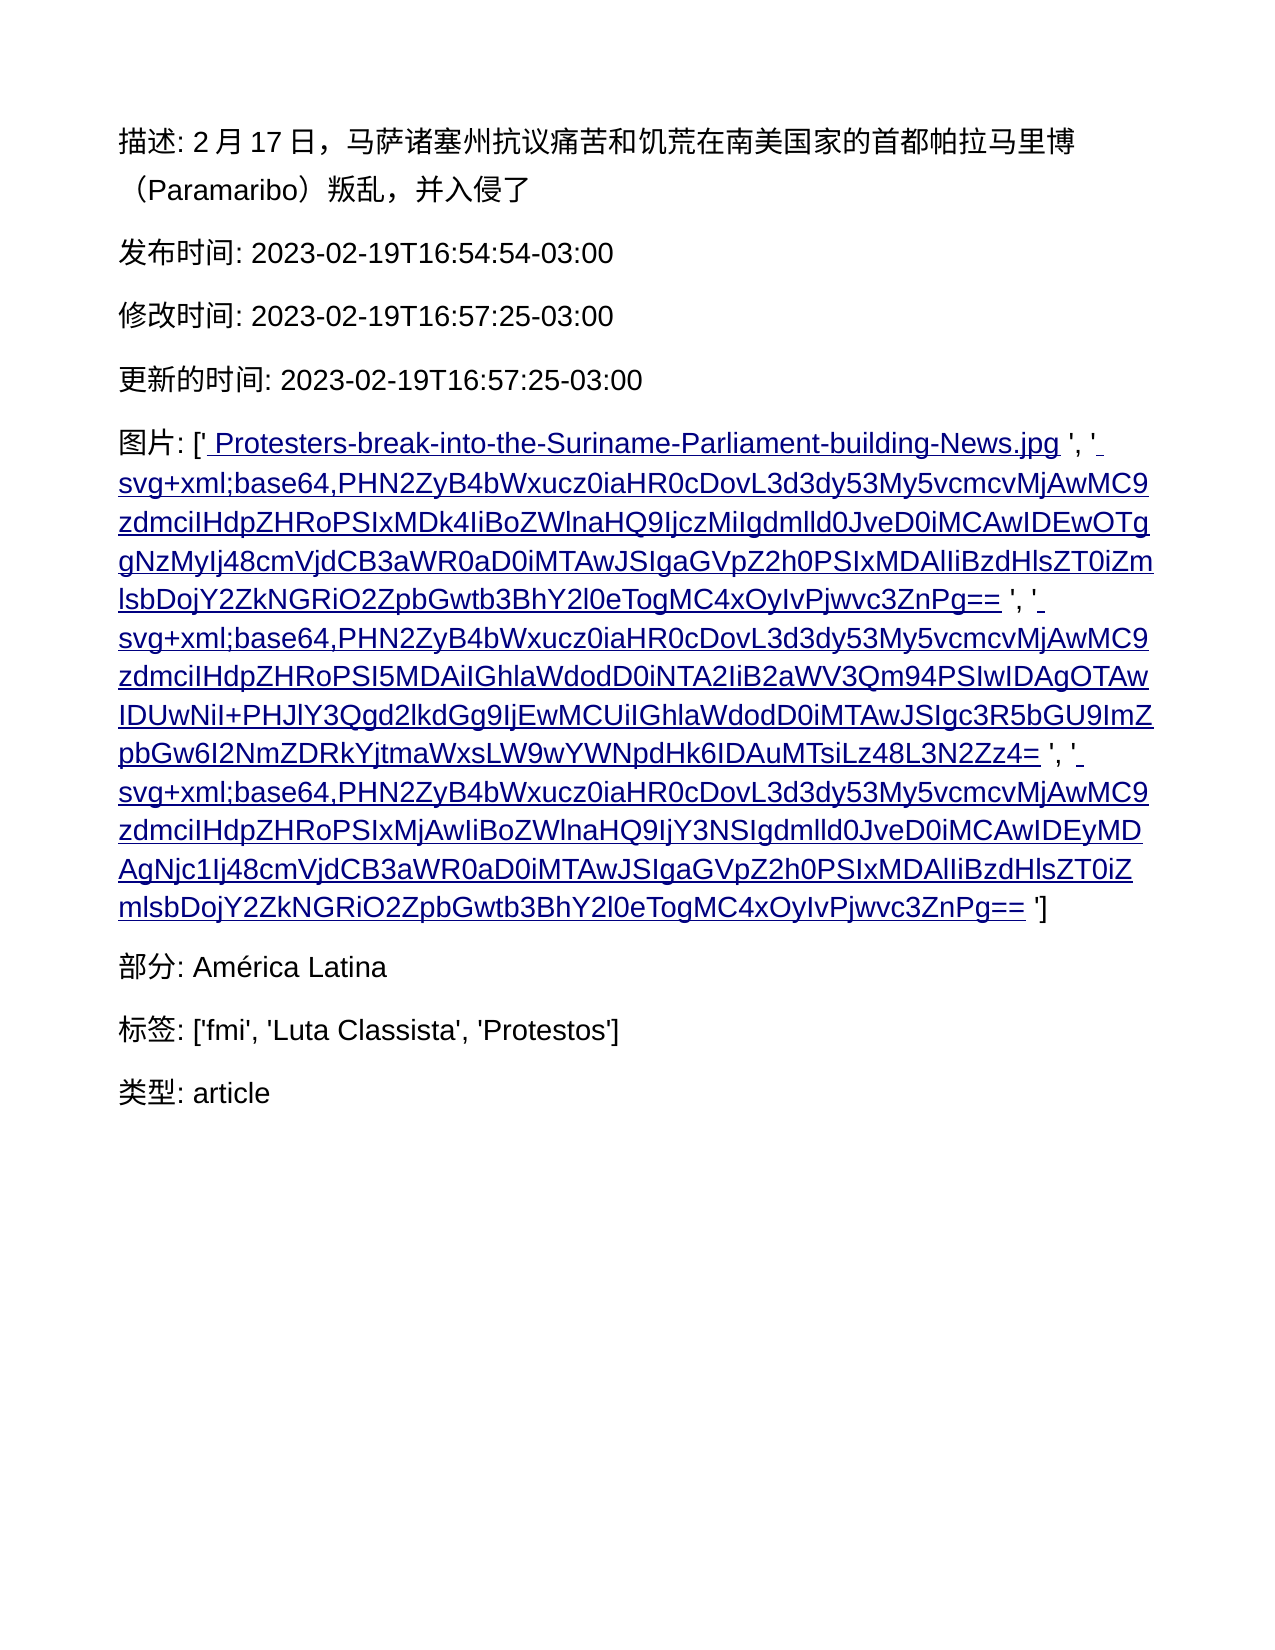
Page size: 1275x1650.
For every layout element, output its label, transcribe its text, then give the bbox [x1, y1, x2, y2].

text 部分: América Latina [118, 943, 1157, 986]
text 发布时间: 2023-02-19T16:54:54-03:00 [118, 230, 1157, 272]
text 描述: 2月17日，马萨诸塞州抗议痛苦和饥荒在南美国家的首都帕拉马里博（Paramaribo）叛乱，并入侵了 [118, 118, 1157, 209]
text 修改时间: 2023-02-19T16:57:25-03:00 [118, 293, 1157, 335]
text 更新的时间: 2023-02-19T16:57:25-03:00 [118, 356, 1157, 398]
text 类型: article [118, 1070, 1157, 1112]
text 标签: ['fmi', 'Luta Classista', 'Protestos'] [118, 1007, 1157, 1049]
text 图片: [' Protesters-break-into-the-Suriname-Parliament-building-News.jpg ', ' svg+xml;base64,PHN2ZyB4bWxucz0iaHR0cDovL3d3dy53My5vcmcvMjAwMC9zdmciIHdpZHRoPSIxMDk4IiBoZWlnaHQ9IjczMiIgdmlld0JveD0iMCAwIDEwOTggNzMyIj48cmVjdCB3aWR0aD0iMTAwJSIgaGVpZ2h0PSIxMDAlIiBzdHlsZT0iZmlsbDojY2ZkNGRiO2ZpbGwtb3BhY2l0eTogMC4xOyIvPjwvc3ZnPg== ', ' svg+xml;base64,PHN2ZyB4bWxucz0iaHR0cDovL3d3dy53My5vcmcvMjAwMC9zdmciIHdpZHRoPSI5MDAiIGhlaWdodD0iNTA2IiB2aWV3Qm94PSIwIDAgOTAwIDUwNiI+PHJlY3Qgd2lkdGg9IjEwMCUiIGhlaWdodD0iMTAwJSIgc3R5bGU9ImZpbGw6I2NmZDRkYjtmaWxsLW9wYWNpdHk6IDAuMTsiLz48L3N2Zz4= ', ' svg+xml;base64,PHN2ZyB4bWxucz0iaHR0cDovL3d3dy53My5vcmcvMjAwMC9zdmciIHdpZHRoPSIxMjAwIiBoZWlnaHQ9IjY3NSIgdmlld0JveD0iMCAwIDEyMDAgNjc1Ij48cmVjdCB3aWR0aD0iMTAwJSIgaGVpZ2h0PSIxMDAlIiBzdHlsZT0iZmlsbDojY2ZkNGRiO2ZpbGwtb3BhY2l0eTogMC4xOyIvPjwvc3ZnPg== '] [118, 419, 1157, 924]
